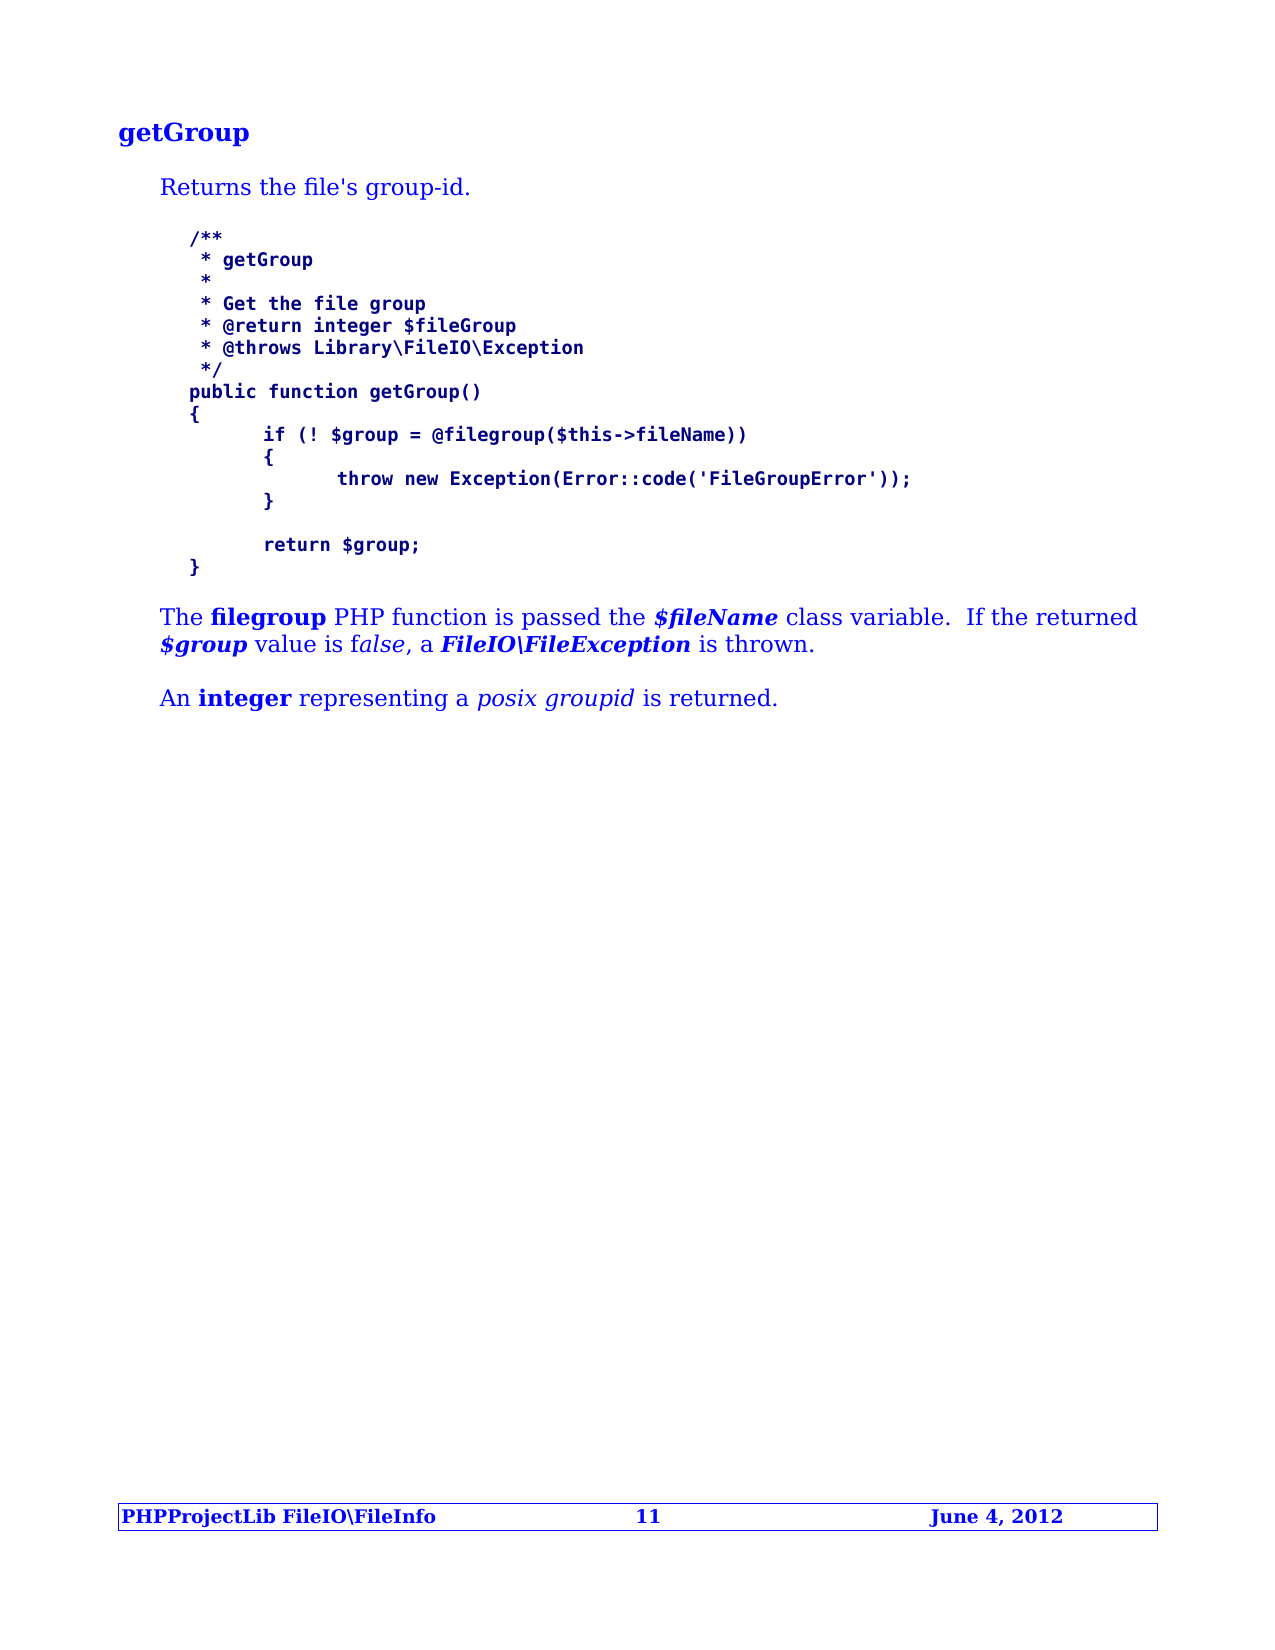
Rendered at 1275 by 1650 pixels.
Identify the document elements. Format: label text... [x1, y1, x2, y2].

list * @return integer $fileGroup [189, 315, 1157, 337]
list } [189, 490, 1157, 512]
list * getGroup [189, 249, 1157, 271]
list if (! $group = @filegroup($this->fileName)) [189, 424, 1157, 446]
list * Get the file group [189, 293, 1157, 315]
list } [189, 556, 1157, 577]
list public function getGroup() [189, 381, 1157, 402]
list * @throws Library\FileIO\Exception [189, 337, 1157, 359]
list * [189, 271, 1157, 293]
list { [189, 402, 1157, 424]
text An integer representing a posix groupid is returned. [159, 684, 1157, 711]
text The filegroup PHP function is passed the $fileName class variable. If the returned $group value is false, a FileIO\FileException is thrown. [159, 604, 1157, 658]
list /** [189, 227, 1157, 249]
list return $group; [189, 534, 1157, 556]
list */ [189, 359, 1157, 381]
list { [189, 446, 1157, 468]
title getGroup [118, 118, 1157, 147]
text Returns the file's group-id. [159, 174, 1157, 201]
list throw new Exception(Error::code('FileGroupError')); [189, 468, 1157, 490]
